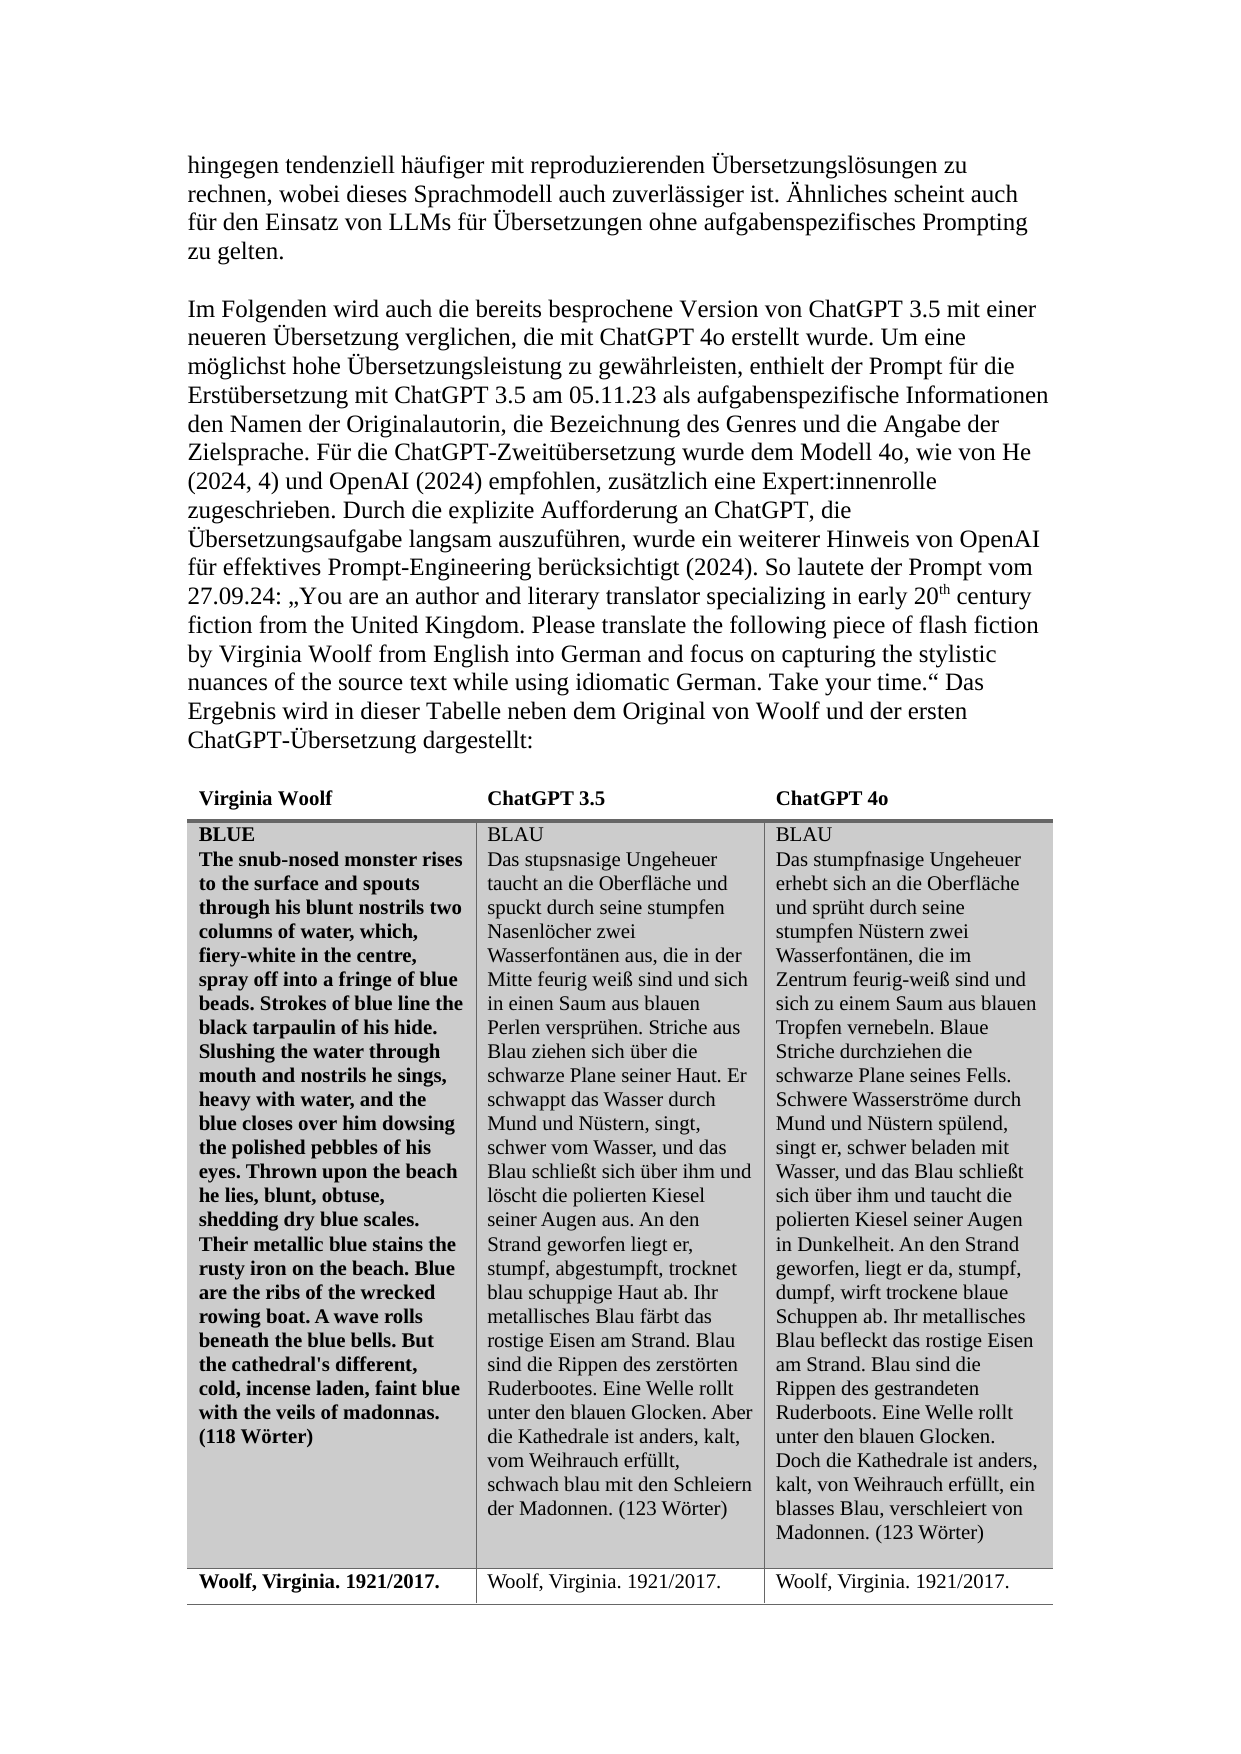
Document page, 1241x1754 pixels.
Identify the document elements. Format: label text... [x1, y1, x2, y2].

table_cell Woolf, Virginia. 1921/2017. [765, 1569, 1053, 1603]
table_cell BLAU Das stupsnasige Ungeheuer taucht an die Oberfläche und spuckt durch seine stumpfen Nasenlöcher zwei Wasserfontänen aus, die in der Mitte feurig weiß sind und sich in einen Saum aus blauen Perlen versprühen. Striche aus Blau ziehen sich über die schwarze Plane seiner Haut. Er schwappt das Wasser durch Mund und Nüstern, singt, schwer vom Wasser, und das Blau schließt sich über ihm und löscht die polierten Kiesel seiner Augen aus. An den Strand geworfen liegt er, stumpf, abgestumpft, trocknet blau schuppige Haut ab. Ihr metallisches Blau färbt das rostige Eisen am Strand. Blau sind die Rippen des zerstörten Ruderbootes. Eine Welle rollt unter den blauen Glocken. Aber die Kathedrale ist anders, kalt, vom Weihrauch erfüllt, schwach blau mit den Schleiern der Madonnen. (123 Wörter) [477, 823, 764, 1568]
table_cell BLUE The snub-nosed monster rises to the surface and spouts through his blunt nostrils two columns of water, which, fiery-white in the centre, spray off into a fringe of blue beads. Strokes of blue line the black tarpaulin of his hide. Slushing the water through mouth and nostrils he sings, heavy with water, and the blue closes over him dowsing the polished pebbles of his eyes. Thrown upon the beach he lies, blunt, obtuse, shedding dry blue scales. Their metallic blue stains the rusty iron on the beach. Blue are the ribs of the wrecked rowing boat. A wave rolls beneath the blue bells. But the cathedral's different, cold, incense laden, faint blue with the veils of madonnas. (118 Wörter) [187, 823, 476, 1568]
text hingegen tendenziell häufiger mit reproduzierenden Übersetzungslösungen zu rechnen, wobei dieses Sprachmodell auch zuverlässiger ist. Ähnliches scheint auch für den Einsatz von LLMs für Übersetzungen ohne aufgabenspezifisches Prompting zu gelten. [187, 150, 1053, 265]
table_cell BLAU Das stumpfnasige Ungeheuer erhebt sich an die Oberfläche und sprüht durch seine stumpfen Nüstern zwei Wasserfontänen, die im Zentrum feurig-weiß sind und sich zu einem Saum aus blauen Tropfen vernebeln. Blaue Striche durchziehen die schwarze Plane seines Fells. Schwere Wasserströme durch Mund und Nüstern spülend, singt er, schwer beladen mit Wasser, und das Blau schließt sich über ihm und taucht die polierten Kiesel seiner Augen in Dunkelheit. An den Strand geworfen, liegt er da, stumpf, dumpf, wirft trockene blaue Schuppen ab. Ihr metallisches Blau befleckt das rostige Eisen am Strand. Blau sind die Rippen des gestrandeten Ruderboots. Eine Welle rollt unter den blauen Glocken. Doch die Kathedrale ist anders, kalt, von Weihrauch erfüllt, ein blasses Blau, verschleiert von Madonnen. (123 Wörter) [765, 823, 1053, 1568]
table_cell Woolf, Virginia. 1921/2017. [477, 1569, 764, 1603]
table_header ChatGPT 3.5 [476, 780, 764, 819]
table_cell Woolf, Virginia. 1921/2017. [187, 1569, 476, 1603]
text Im Folgenden wird auch die bereits besprochene Version von ChatGPT 3.5 mit einer neueren Übersetzung verglichen, die mit ChatGPT 4o erstellt wurde. Um eine möglichst hohe Übersetzungsleistung zu gewährleisten, enthielt der Prompt für die Erstübersetzung mit ChatGPT 3.5 am 05.11.23 als aufgabenspezifische Informationen den Namen der Originalautorin, die Bezeichnung des Genres und die Angabe der Zielsprache. Für die ChatGPT-Zweitübersetzung wurde dem Modell 4o, wie von He (2024, 4) und OpenAI (2024) empfohlen, zusätzlich eine Expert:innenrolle zugeschrieben. Durch die explizite Aufforderung an ChatGPT, die Übersetzungsaufgabe langsam auszuführen, wurde ein weiterer Hinweis von OpenAI für effektives Prompt-Engineering berücksichtigt (2024). So lautete der Prompt vom 27.09.24: „You are an author and literary translator specializing in early 20th century fiction from the United Kingdom. Please translate the following piece of flash fiction by Virginia Woolf from English into German and focus on capturing the stylistic nuances of the source text while using idiomatic German. Take your time.“ Das Ergebnis wird in dieser Tabelle neben dem Original von Woolf und der ersten ChatGPT-Übersetzung dargestellt: [187, 294, 1053, 754]
table_header Virginia Woolf [187, 780, 476, 819]
table_header ChatGPT 4o [764, 780, 1053, 819]
